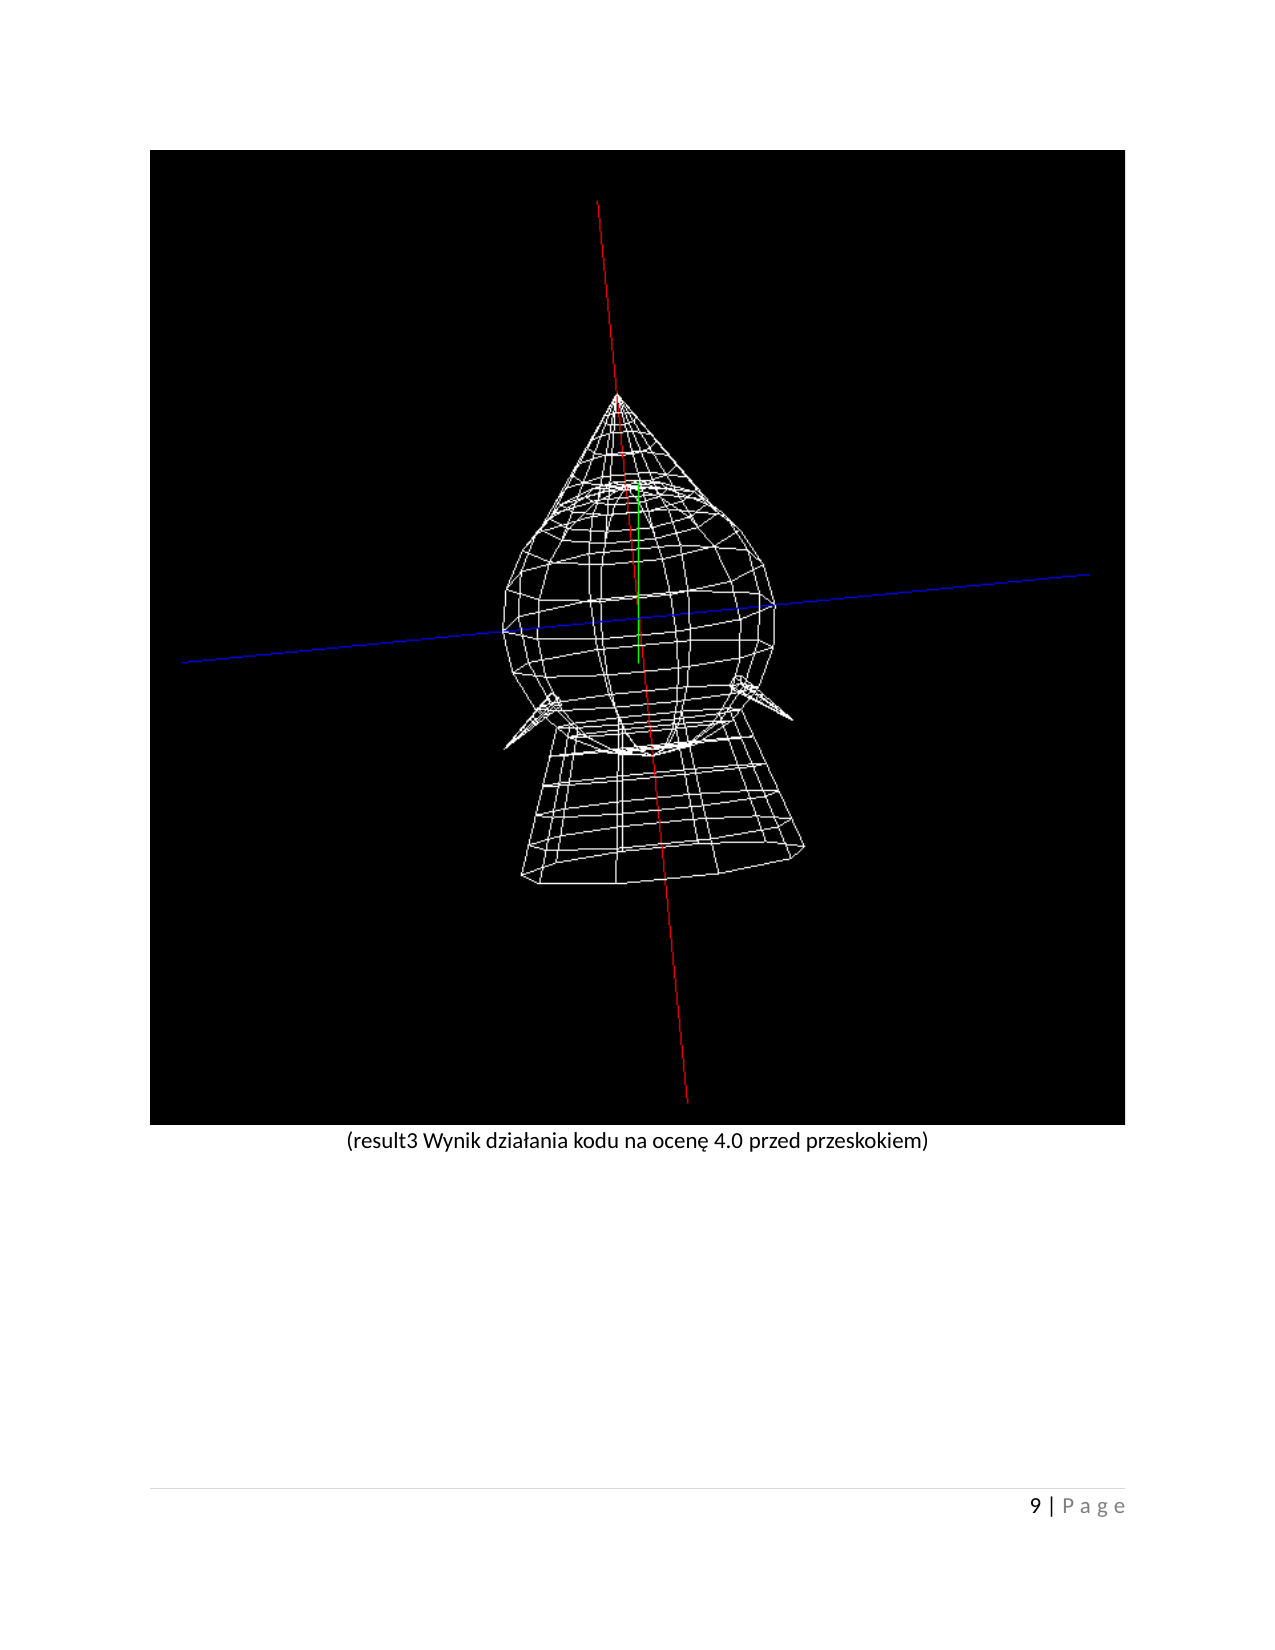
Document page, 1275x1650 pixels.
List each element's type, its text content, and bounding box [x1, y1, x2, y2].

text (result3 Wynik działania kodu na ocenę 4.0 przed przeskokiem) [150, 1125, 1125, 1155]
picture [150, 150, 1125, 1125]
